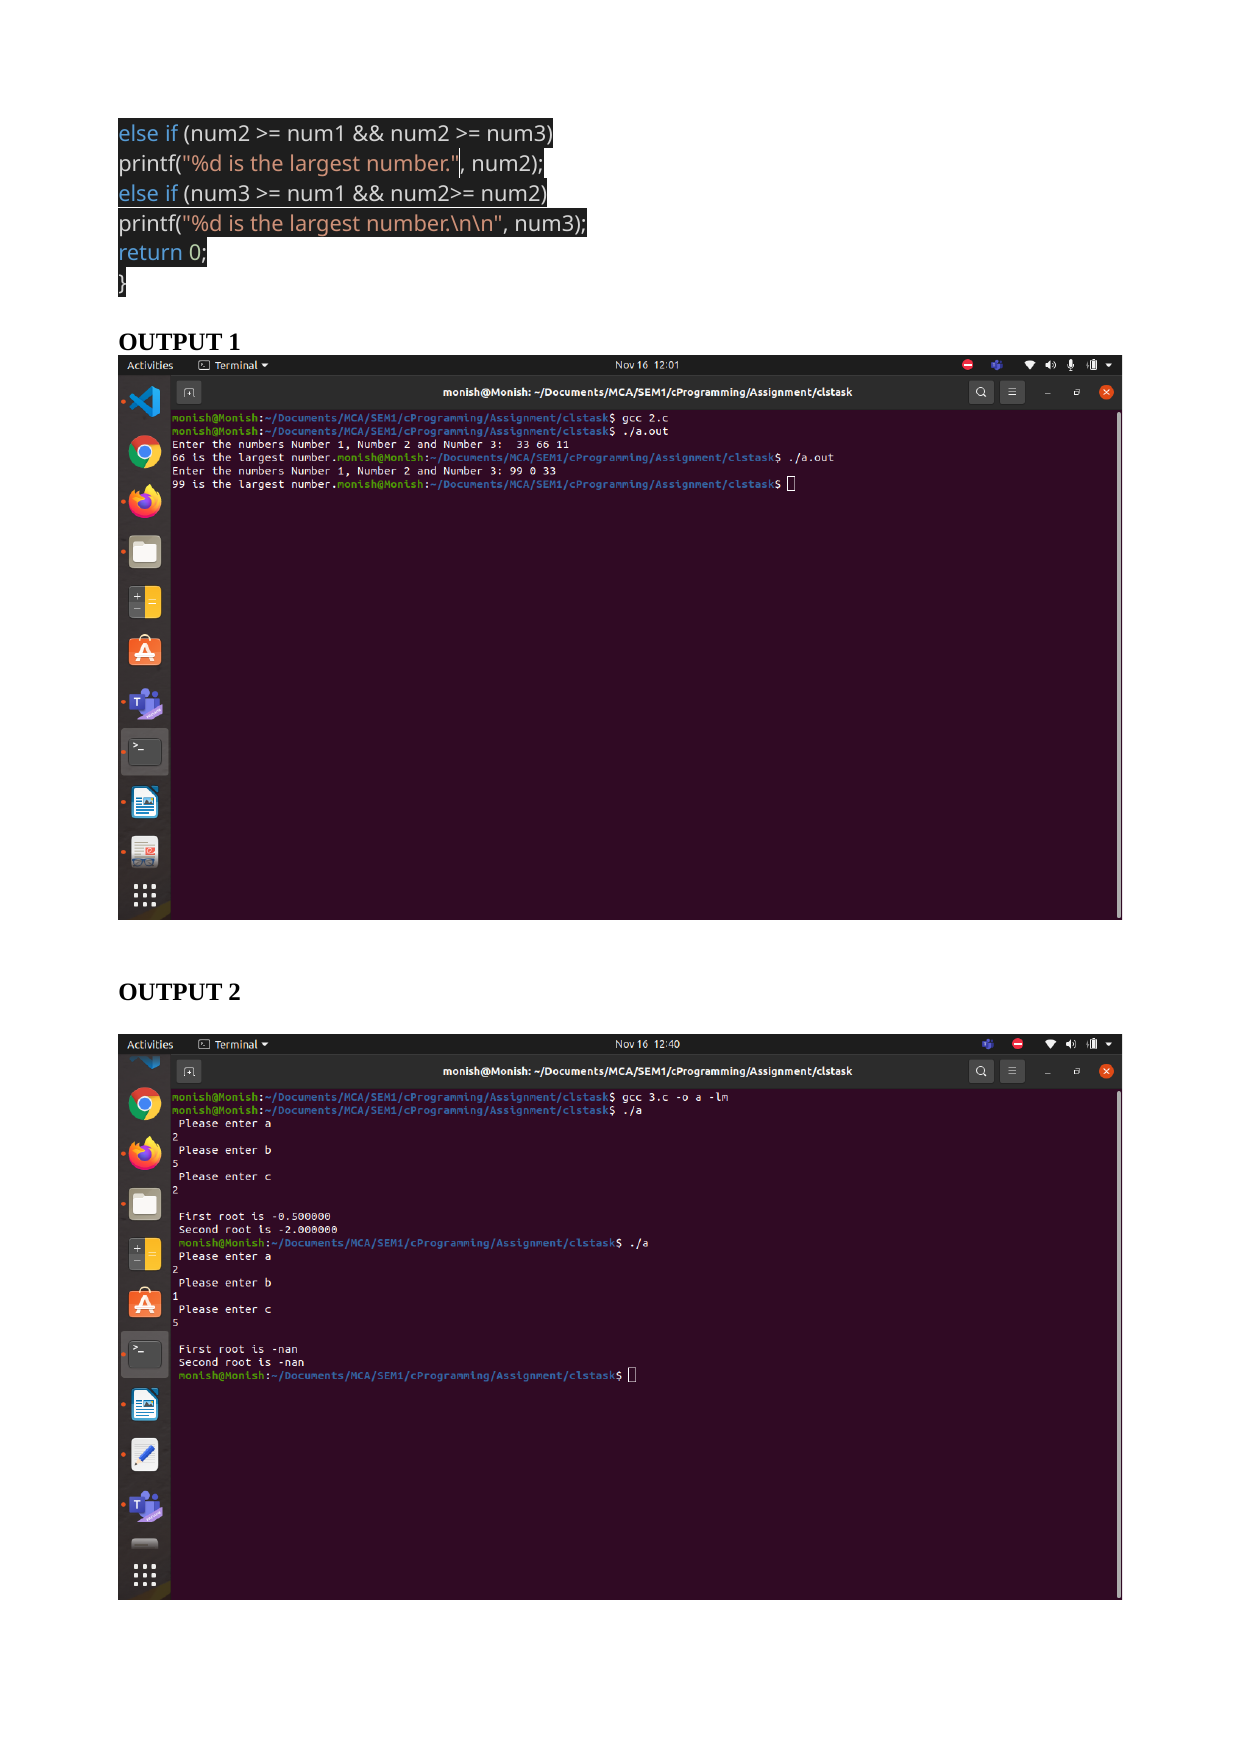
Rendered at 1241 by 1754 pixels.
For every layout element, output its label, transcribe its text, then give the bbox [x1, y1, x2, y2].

text else if (num2 >= num1 && num2 >= num3) [118, 118, 1122, 148]
text OUTPUT 1 [118, 327, 1122, 355]
text else if (num3 >= num1 && num2>= num2) [118, 178, 1122, 207]
picture [118, 355, 1123, 920]
text printf("%d is the largest number.", num2); [118, 148, 1122, 178]
text } [118, 267, 1122, 297]
text printf("%d is the largest number.\n\n", num3); [118, 207, 1122, 237]
picture [118, 1034, 1123, 1600]
text OUTPUT 2 [118, 977, 1122, 1006]
text return 0; [118, 237, 1122, 267]
